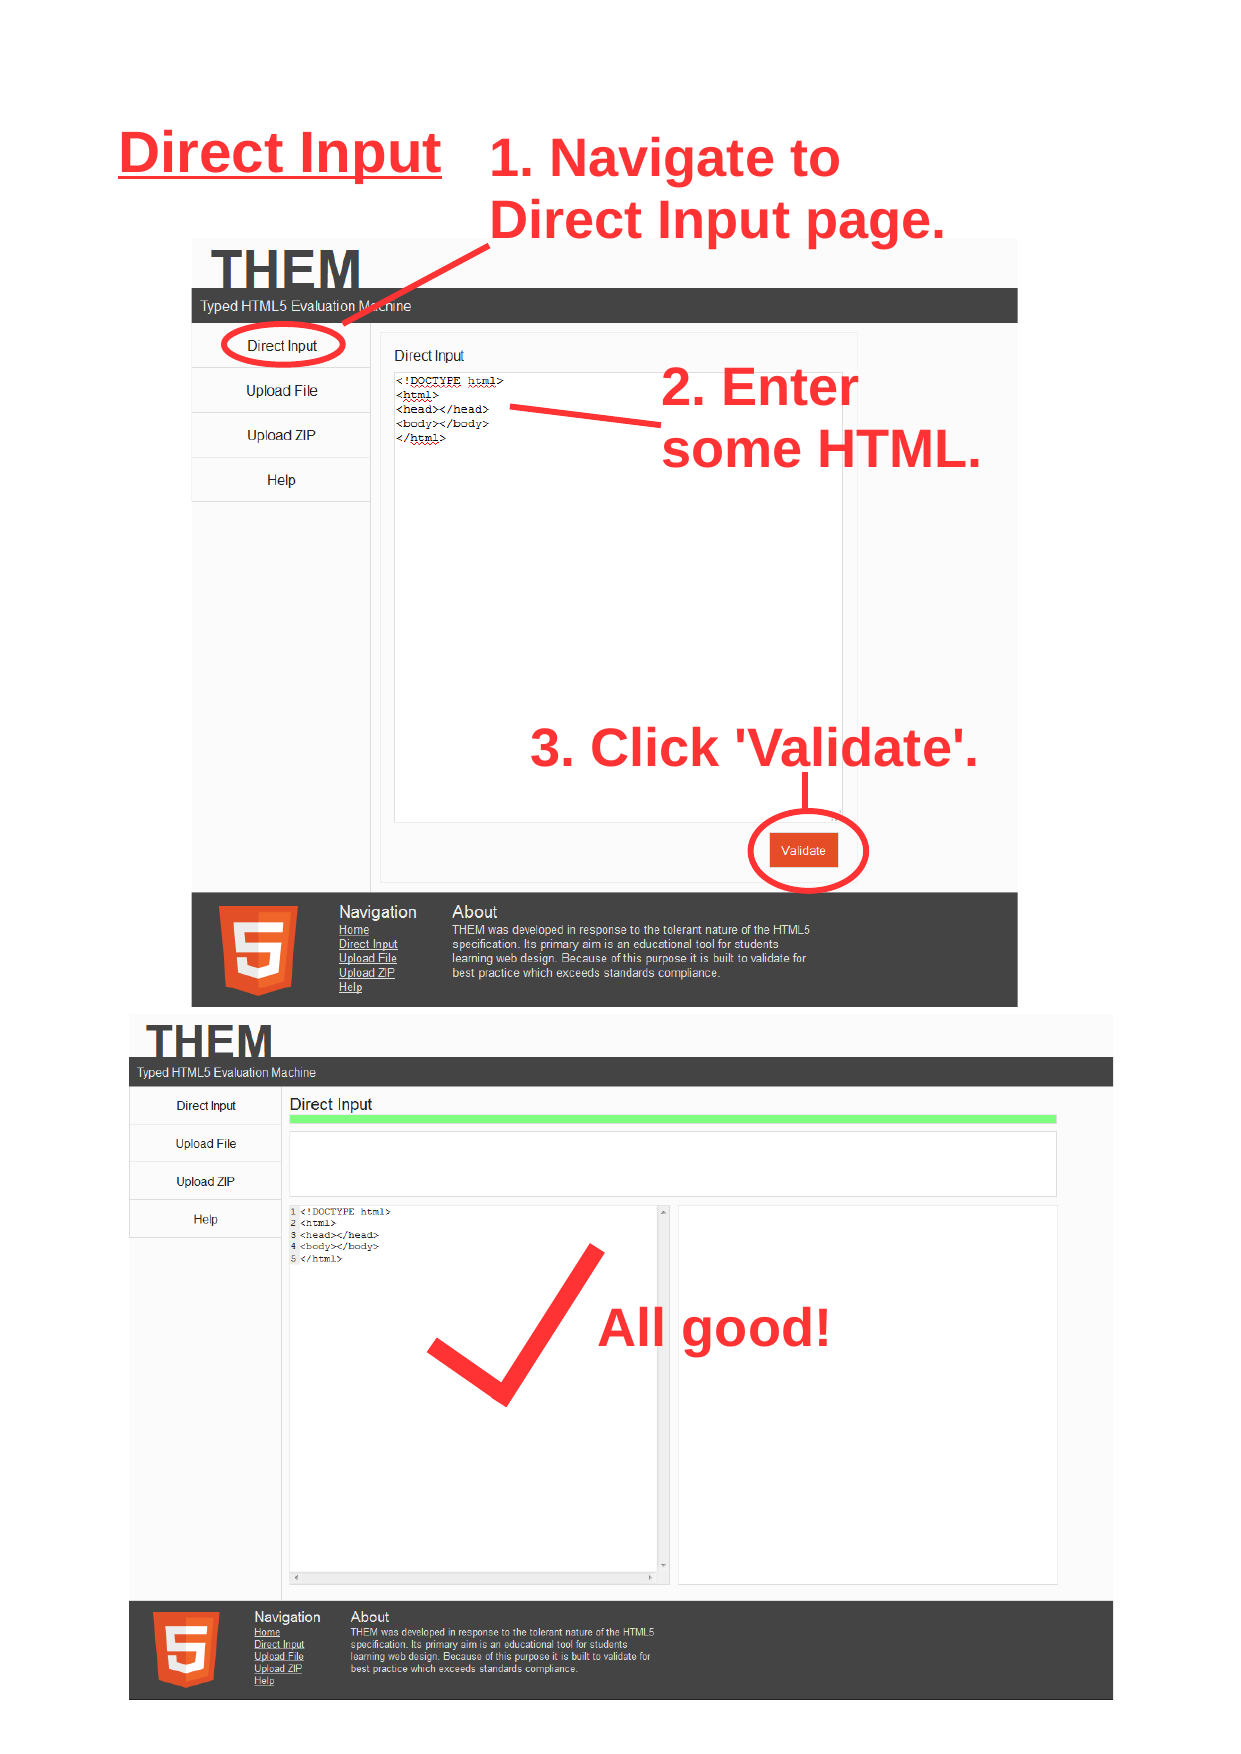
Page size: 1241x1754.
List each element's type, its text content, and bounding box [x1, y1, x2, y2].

text 2. Enter some HTML. [661, 354, 983, 479]
text Direct Input [118, 118, 1122, 185]
text 1. Navigate to Direct Input page. [489, 125, 969, 250]
picture [129, 1014, 1114, 1700]
text 3. Click 'Validate'. [530, 716, 982, 778]
text All good! [597, 1296, 880, 1358]
